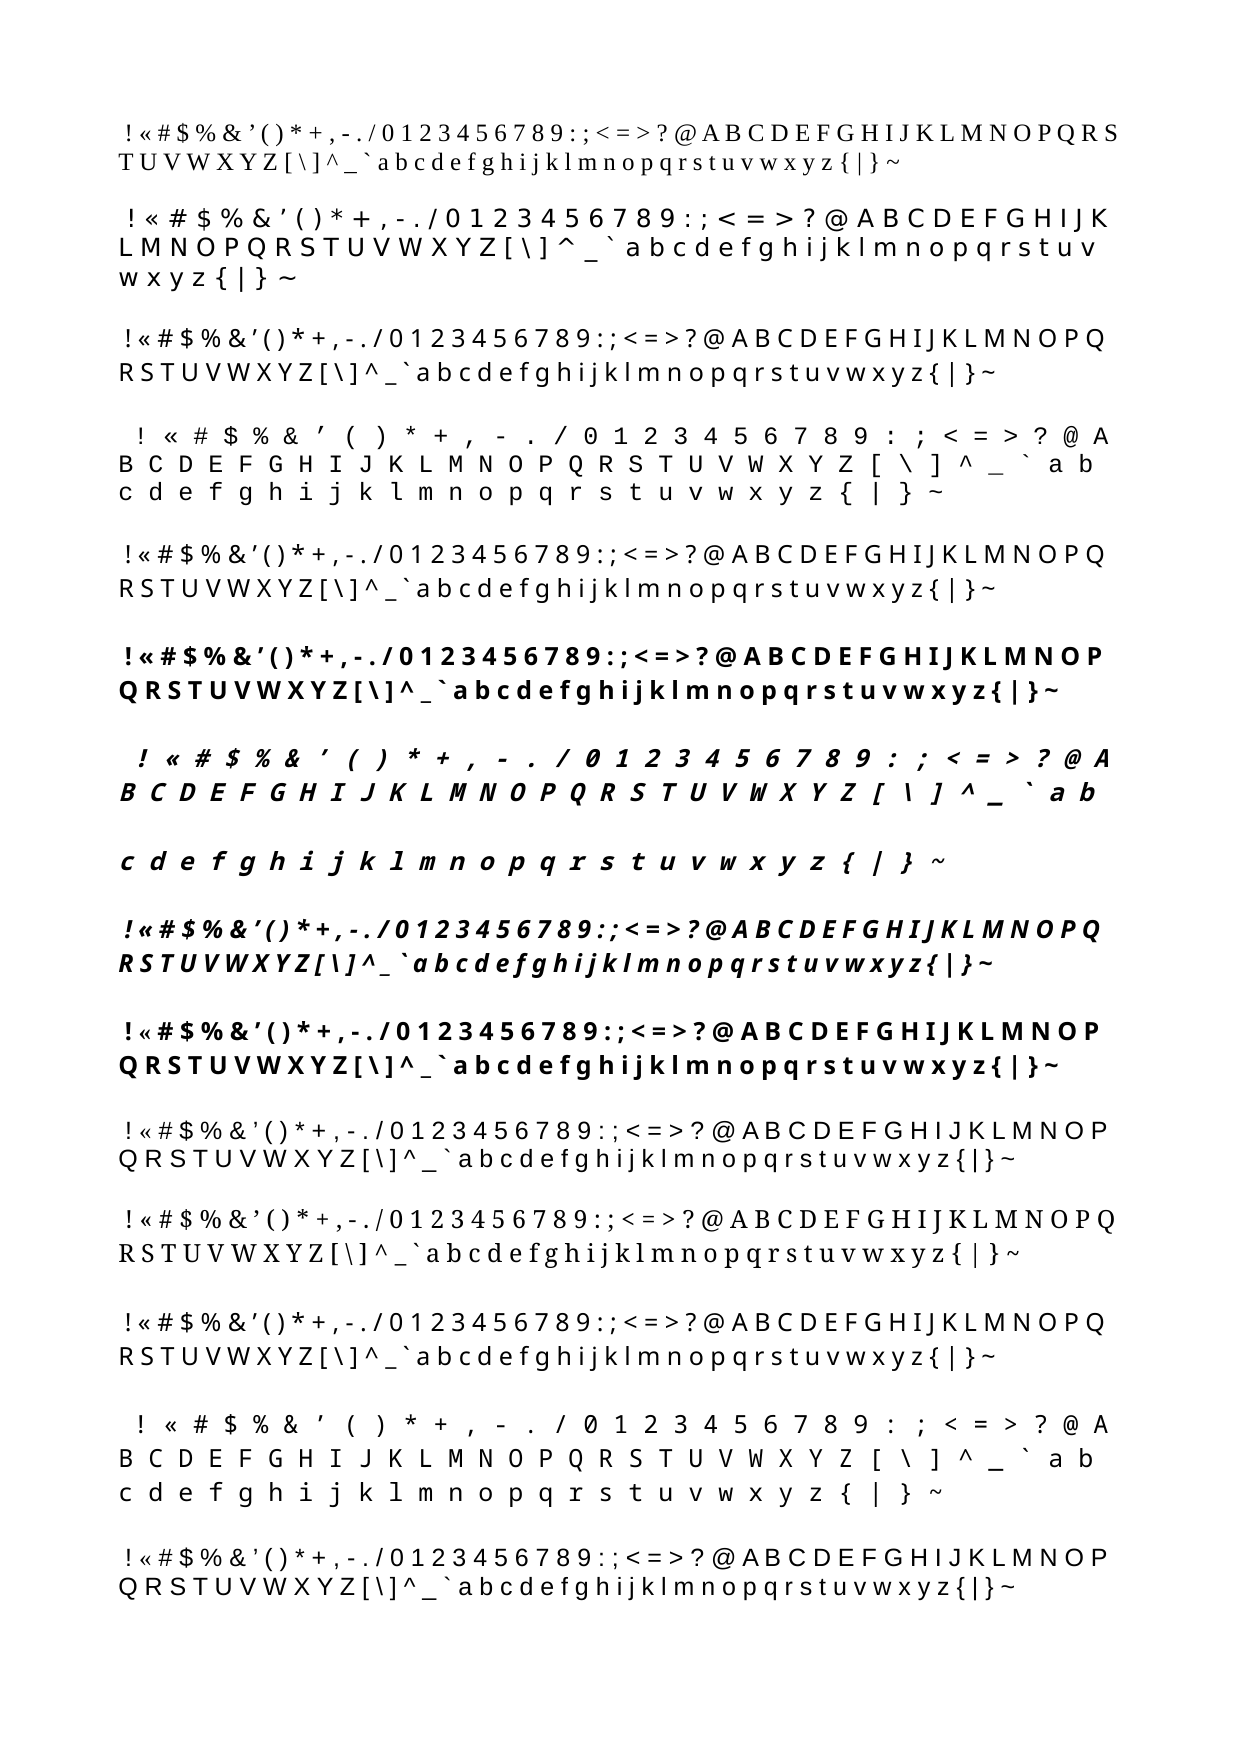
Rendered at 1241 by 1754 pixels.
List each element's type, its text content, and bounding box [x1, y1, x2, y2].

text ! « # $ % & ’ ( ) * + , - . / 0 1 2 3 4 5 6 7 8 9 : ; < = > ? @ A B C D E F G H I J K L M N O P Q R S T U V W X Y Z [ \ ] ^ _ ` a b c d e f g h i j k l m n o p q r s t u v w x y z { | } ~ [118, 1304, 1122, 1372]
text ! « # $ % & ’ ( ) * + , - . / 0 1 2 3 4 5 6 7 8 9 : ; < = > ? @ A B C D E F G H I J K L M N O P Q R S T U V W X Y Z [ \ ] ^ _ ` a b c d e f g h i j k l m n o p q r s t u v w x y z { | } ~ [118, 204, 1122, 292]
text ! « # $ % & ’ ( ) * + , - . / 0 1 2 3 4 5 6 7 8 9 : ; < = > ? @ A B C D E F G H I J K L M N O P Q R S T U V W X Y Z [ \ ] ^ _ ` a b c d e f g h i j k l m n o p q r s t u v w x y z { | } ~ [118, 118, 1122, 176]
text ! « # $ % & ’ ( ) * + , - . / 0 1 2 3 4 5 6 7 8 9 : ; < = > ? @ A B C D E F G H I J K L M N O P Q R S T U V W X Y Z [ \ ] ^ _ ` a b c d e f g h i j k l m n o p q r s t u v w x y z { | } ~ [118, 1202, 1122, 1270]
text ! « # $ % & ’ ( ) * + , - . / 0 1 2 3 4 5 6 7 8 9 : ; < = > ? @ A B C D E F G H I J K L M N O P Q R S T U V W X Y Z [ \ ] ^ _ ` a b c d e f g h i j k l m n o p q r s t u v w x y z { | } ~ [118, 321, 1122, 389]
text ! « # $ % & ’ ( ) * + , - . / 0 1 2 3 4 5 6 7 8 9 : ; < = > ? @ A B C D E F G H I J K L M N O P Q R S T U V W X Y Z [ \ ] ^ _ ` a b c d e f g h i j k l m n o p q r s t u v w x y z { | } ~ [118, 911, 1122, 979]
text ! « # $ % & ’ ( ) * + , - . / 0 1 2 3 4 5 6 7 8 9 : ; < = > ? @ A B C D E F G H I J K L M N O P Q R S T U V W X Y Z [ \ ] ^ _ ` a b c d e f g h i j k l m n o p q r s t u v w x y z { | } ~ [118, 1406, 1122, 1508]
text ! « # $ % & ’ ( ) * + , - . / 0 1 2 3 4 5 6 7 8 9 : ; < = > ? @ A B C D E F G H I J K L M N O P Q R S T U V W X Y Z [ \ ] ^ _ ` a b c d e f g h i j k l m n o p q r s t u v w x y z { | } ~ [118, 1116, 1122, 1173]
text c d e f g h i j k l m n o p q r s t u v w x y z { | } ~ [118, 843, 1122, 877]
text ! « # $ % & ’ ( ) * + , - . / 0 1 2 3 4 5 6 7 8 9 : ; < = > ? @ A B C D E F G H I J K L M N O P Q R S T U V W X Y Z [ \ ] ^ _ ` a b c d e f g h i j k l m n o p q r s t u v w x y z { | } ~ [118, 1543, 1122, 1600]
text ! « # $ % & ’ ( ) * + , - . / 0 1 2 3 4 5 6 7 8 9 : ; < = > ? @ A B C D E F G H I J K L M N O P Q R S T U V W X Y Z [ \ ] ^ _ ` a b c d e f g h i j k l m n o p q r s t u v w x y z { | } ~ [118, 639, 1122, 707]
text ! « # $ % & ’ ( ) * + , - . / 0 1 2 3 4 5 6 7 8 9 : ; < = > ? @ A B C D E F G H I J K L M N O P Q R S T U V W X Y Z [ \ ] ^ _ ` a b c d e f g h i j k l m n o p q r s t u v w x y z { | } ~ [118, 1013, 1122, 1082]
text ! « # $ % & ’ ( ) * + , - . / 0 1 2 3 4 5 6 7 8 9 : ; < = > ? @ A B C D E F G H I J K L M N O P Q R S T U V W X Y Z [ \ ] ^ _ ` a b c d e f g h i j k l m n o p q r s t u v w x y z { | } ~ [118, 423, 1122, 508]
text ! « # $ % & ’ ( ) * + , - . / 0 1 2 3 4 5 6 7 8 9 : ; < = > ? @ A B C D E F G H I J K L M N O P Q R S T U V W X Y Z [ \ ] ^ _ ` a b [118, 741, 1122, 809]
text ! « # $ % & ’ ( ) * + , - . / 0 1 2 3 4 5 6 7 8 9 : ; < = > ? @ A B C D E F G H I J K L M N O P Q R S T U V W X Y Z [ \ ] ^ _ ` a b c d e f g h i j k l m n o p q r s t u v w x y z { | } ~ [118, 537, 1122, 605]
